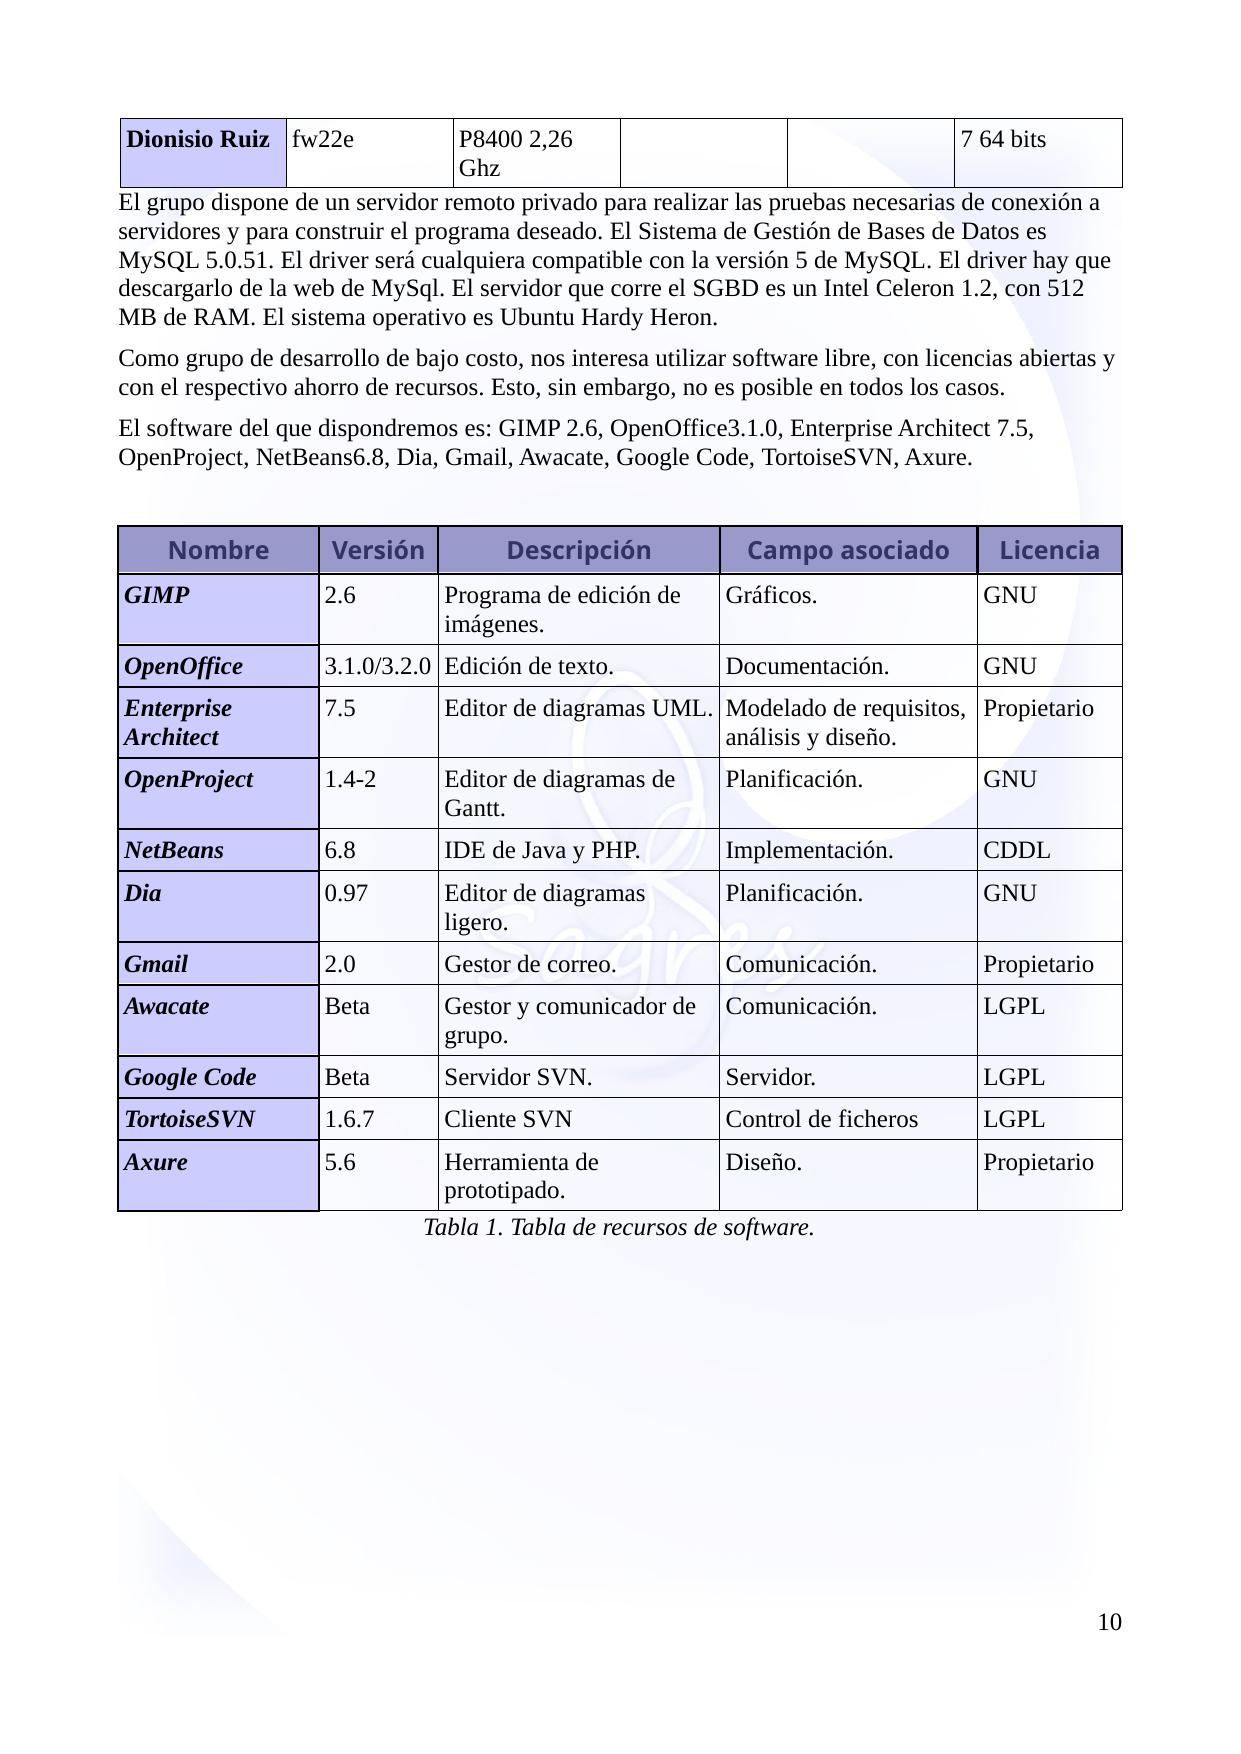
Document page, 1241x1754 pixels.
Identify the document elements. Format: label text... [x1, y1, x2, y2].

table_cell OpenOffice [119, 646, 318, 686]
table_cell 7.5 [320, 687, 438, 757]
text El software del que dispondremos es: GIMP 2.6, OpenOffice3.1.0, Enterprise Architect 7.5, OpenProject, NetBeans6.8, Dia, Gmail, Awacate, Google Code, TortoiseSVN, Axure. [118, 413, 1122, 471]
table_cell Planificación. [720, 871, 977, 941]
table_cell CDDL [978, 829, 1122, 870]
table_cell Awacate [119, 986, 318, 1054]
picture [118, 471, 1122, 525]
table_cell Planificación. [720, 758, 977, 828]
table_cell Beta [320, 985, 438, 1054]
table_cell Propietario [978, 1140, 1122, 1210]
table_cell Herramienta de prototipado. [439, 1140, 719, 1210]
table_cell Modelado de requisitos, análisis y diseño. [720, 687, 977, 757]
table_cell Propietario [978, 942, 1122, 983]
table_cell 1.6.7 [320, 1098, 438, 1139]
table_cell 3.1.0/3.2.0 [320, 645, 438, 686]
table_cell P8400 2,26 Ghz [454, 119, 620, 187]
table_cell NetBeans [119, 830, 318, 870]
text Como grupo de desarrollo de bajo costo, nos interesa utilizar software libre, con licencias abiertas y con el respectivo ahorro de recursos. Esto, sin embargo, no es posible en todos los casos. [118, 343, 1122, 401]
text Tabla 1. Tabla de recursos de software. [118, 1212, 1122, 1241]
table_header Licencia [979, 527, 1121, 572]
table_cell IDE de Java y PHP. [439, 829, 719, 870]
table_cell 2.6 [320, 575, 438, 643]
table_cell Gmail [119, 943, 318, 983]
picture [118, 401, 1122, 413]
table_header Versión [320, 527, 437, 572]
table_cell 6.8 [320, 829, 438, 870]
table_cell LGPL [978, 985, 1122, 1054]
table_cell 0.97 [320, 871, 438, 941]
table_cell Axure [119, 1141, 318, 1210]
table_cell LGPL [978, 1056, 1122, 1097]
table_cell Documentación. [720, 645, 977, 686]
table_cell OpenProject [119, 759, 318, 828]
table_header Descripción [439, 527, 719, 572]
table_cell Control de ficheros [720, 1098, 977, 1139]
table_cell Programa de edición de imágenes. [439, 575, 719, 643]
table_cell [788, 119, 954, 187]
table_cell Servidor. [720, 1056, 977, 1097]
table_cell Propietario [978, 687, 1122, 757]
table_cell GNU [978, 645, 1122, 686]
table_cell [621, 119, 787, 187]
table_cell 5.6 [320, 1140, 438, 1210]
table_cell fw22e [287, 119, 453, 187]
picture [118, 1241, 1122, 1636]
table_cell Editor de diagramas ligero. [439, 871, 719, 941]
table_cell 1.4-2 [320, 758, 438, 828]
table_cell Dia [119, 872, 318, 941]
table_cell TortoiseSVN [119, 1099, 318, 1139]
table_cell Servidor SVN. [439, 1056, 719, 1097]
table_cell GNU [978, 871, 1122, 941]
table_cell Editor de diagramas de Gantt. [439, 758, 719, 828]
table_cell Enterprise Architect [119, 688, 318, 757]
table_cell Comunicación. [720, 985, 977, 1054]
table_cell 2.0 [320, 942, 438, 983]
table_cell Beta [320, 1056, 438, 1097]
table_cell Implementación. [720, 829, 977, 870]
table_cell 7 64 bits [955, 119, 1122, 187]
table_cell Diseño. [720, 1140, 977, 1210]
table_cell GNU [978, 575, 1122, 643]
table_header Campo asociado [721, 527, 976, 572]
table_cell Gestor de correo. [439, 942, 719, 983]
table_cell Editor de diagramas UML. [439, 687, 719, 757]
table_cell GNU [978, 758, 1122, 828]
picture [118, 331, 1122, 343]
table_header Nombre [119, 527, 318, 572]
table_cell GIMP [119, 575, 318, 643]
text El grupo dispone de un servidor remoto privado para realizar las pruebas necesarias de conexión a servidores y para construir el programa deseado. El Sistema de Gestión de Bases de Datos es MySQL 5.0.51. El driver será cualquiera compatible con la versión 5 de MySQL. El driver hay que descargarlo de la web de MySql. El servidor que corre el SGBD es un Intel Celeron 1.2, con 512 MB de RAM. El sistema operativo es Ubuntu Hardy Heron. [118, 187, 1122, 331]
table_cell Google Code [119, 1057, 318, 1097]
table_cell LGPL [978, 1098, 1122, 1139]
table_cell Dionisio Ruiz [121, 119, 286, 187]
table_cell Edición de texto. [439, 645, 719, 686]
table_cell Gráficos. [720, 575, 977, 643]
table_cell Gestor y comunicador de grupo. [439, 985, 719, 1054]
table_cell Cliente SVN [439, 1098, 719, 1139]
table_cell Comunicación. [720, 942, 977, 983]
